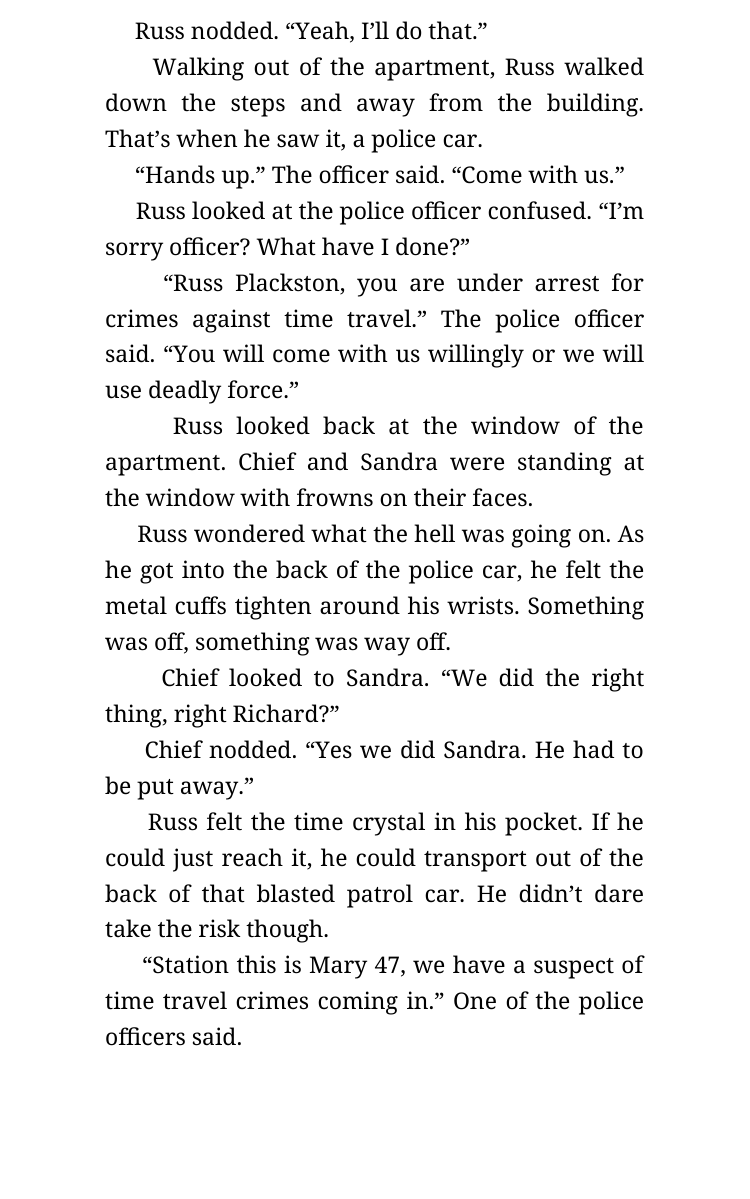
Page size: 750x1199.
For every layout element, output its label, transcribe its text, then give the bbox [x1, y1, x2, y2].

text Russ looked back at the window of the apartment. Chief and Sandra were standing at the window with frowns on their faces. [105, 410, 645, 513]
text “Russ Plackston, you are under arrest for crimes against time travel.” The police officer said. “You will come with us willingly or we will use deadly force.” [105, 267, 645, 406]
text Russ looked at the police officer confused. “I’m sorry officer? What have I done?” [105, 195, 645, 262]
text Russ felt the time crystal in his pocket. If he could just reach it, he could transport out of the back of that blasted patrol car. He didn’t dare take the risk though. [105, 806, 645, 945]
text Russ wondered what the hell was going on. As he got into the back of the police car, he felt the metal cuffs tighten around his wrists. Something was off, something was way off. [105, 518, 645, 657]
text Walking out of the apartment, Russ walked down the steps and away from the building. That’s when he saw it, a police car. [105, 51, 645, 154]
text “Hands up.” The officer said. “Come with us.” [105, 159, 645, 190]
text “Station this is Mary 47, we have a suspect of time travel crimes coming in.” One of the police officers said. [105, 949, 645, 1052]
text Russ nodded. “Yeah, I’ll do that.” [105, 15, 645, 46]
text Chief looked to Sandra. “We did the right thing, right Richard?” [105, 662, 645, 729]
text Chief nodded. “Yes we did Sandra. He had to be put away.” [105, 734, 645, 801]
